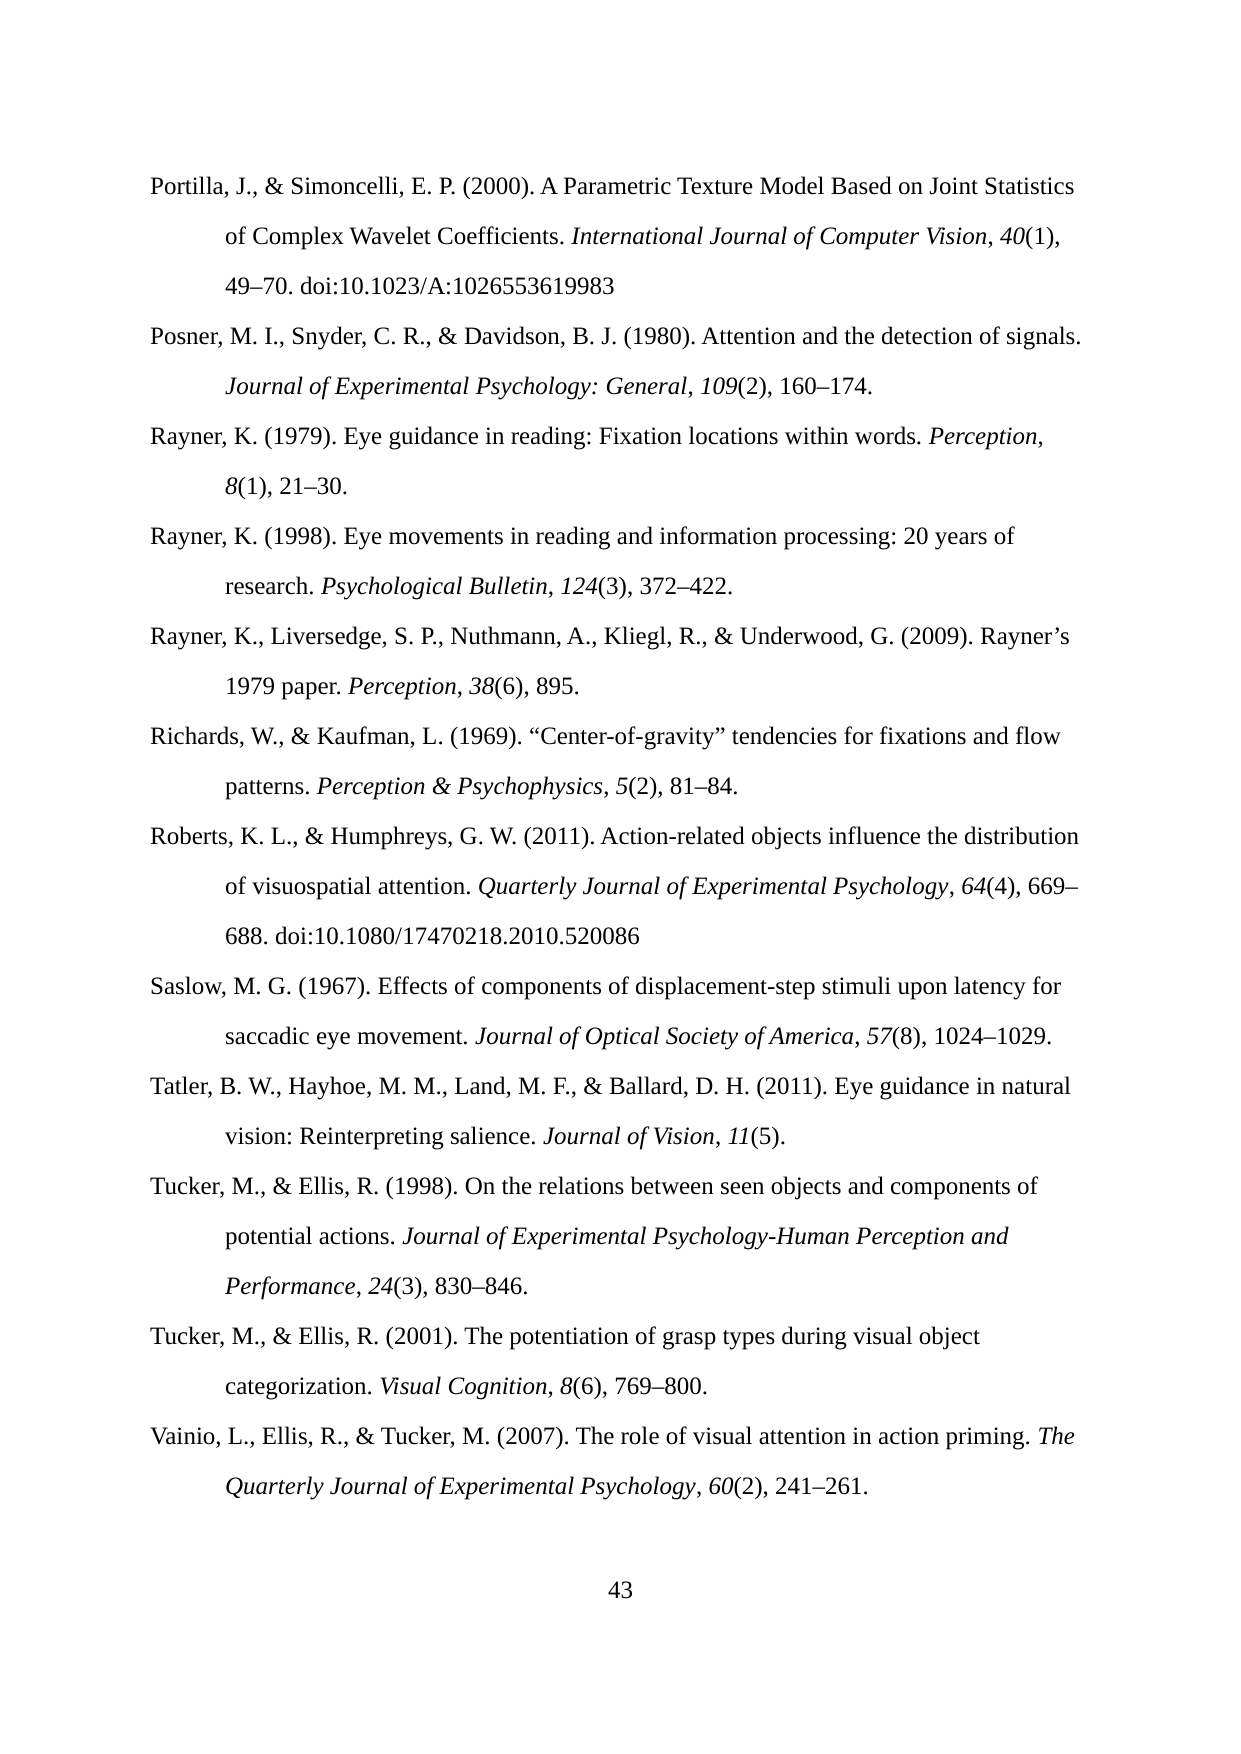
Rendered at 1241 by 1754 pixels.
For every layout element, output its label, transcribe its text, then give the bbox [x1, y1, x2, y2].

text Tucker, M., & Ellis, R. (1998). On the relations between seen objects and components of potential actions. Journal of Experimental Psychology-Human Perception and Performance, 24(3), 830–846. [150, 1150, 1091, 1300]
text Tatler, B. W., Hayhoe, M. M., Land, M. F., & Ballard, D. H. (2011). Eye guidance in natural vision: Reinterpreting salience. Journal of Vision, 11(5). [150, 1050, 1091, 1150]
text Vainio, L., Ellis, R., & Tucker, M. (2007). The role of visual attention in action priming. The Quarterly Journal of Experimental Psychology, 60(2), 241–261. [150, 1400, 1091, 1500]
text Rayner, K. (1998). Eye movements in reading and information processing: 20 years of research. Psychological Bulletin, 124(3), 372–422. [150, 500, 1091, 600]
text Rayner, K., Liversedge, S. P., Nuthmann, A., Kliegl, R., & Underwood, G. (2009). Rayner’s 1979 paper. Perception, 38(6), 895. [150, 600, 1091, 700]
text Tucker, M., & Ellis, R. (2001). The potentiation of grasp types during visual object categorization. Visual Cognition, 8(6), 769–800. [150, 1300, 1091, 1400]
text Posner, M. I., Snyder, C. R., & Davidson, B. J. (1980). Attention and the detection of signals. Journal of Experimental Psychology: General, 109(2), 160–174. [150, 300, 1091, 400]
text Portilla, J., & Simoncelli, E. P. (2000). A Parametric Texture Model Based on Joint Statistics of Complex Wavelet Coefficients. International Journal of Computer Vision, 40(1), 49–70. doi:10.1023/A:1026553619983 [150, 150, 1091, 300]
text Rayner, K. (1979). Eye guidance in reading: Fixation locations within words. Perception, 8(1), 21–30. [150, 400, 1091, 500]
text Richards, W., & Kaufman, L. (1969). “Center-of-gravity” tendencies for fixations and flow patterns. Perception & Psychophysics, 5(2), 81–84. [150, 700, 1091, 800]
text Roberts, K. L., & Humphreys, G. W. (2011). Action-related objects influence the distribution of visuospatial attention. Quarterly Journal of Experimental Psychology, 64(4), 669–688. doi:10.1080/17470218.2010.520086 [150, 800, 1091, 950]
text Saslow, M. G. (1967). Effects of components of displacement-step stimuli upon latency for saccadic eye movement. Journal of Optical Society of America, 57(8), 1024–1029. [150, 950, 1091, 1050]
